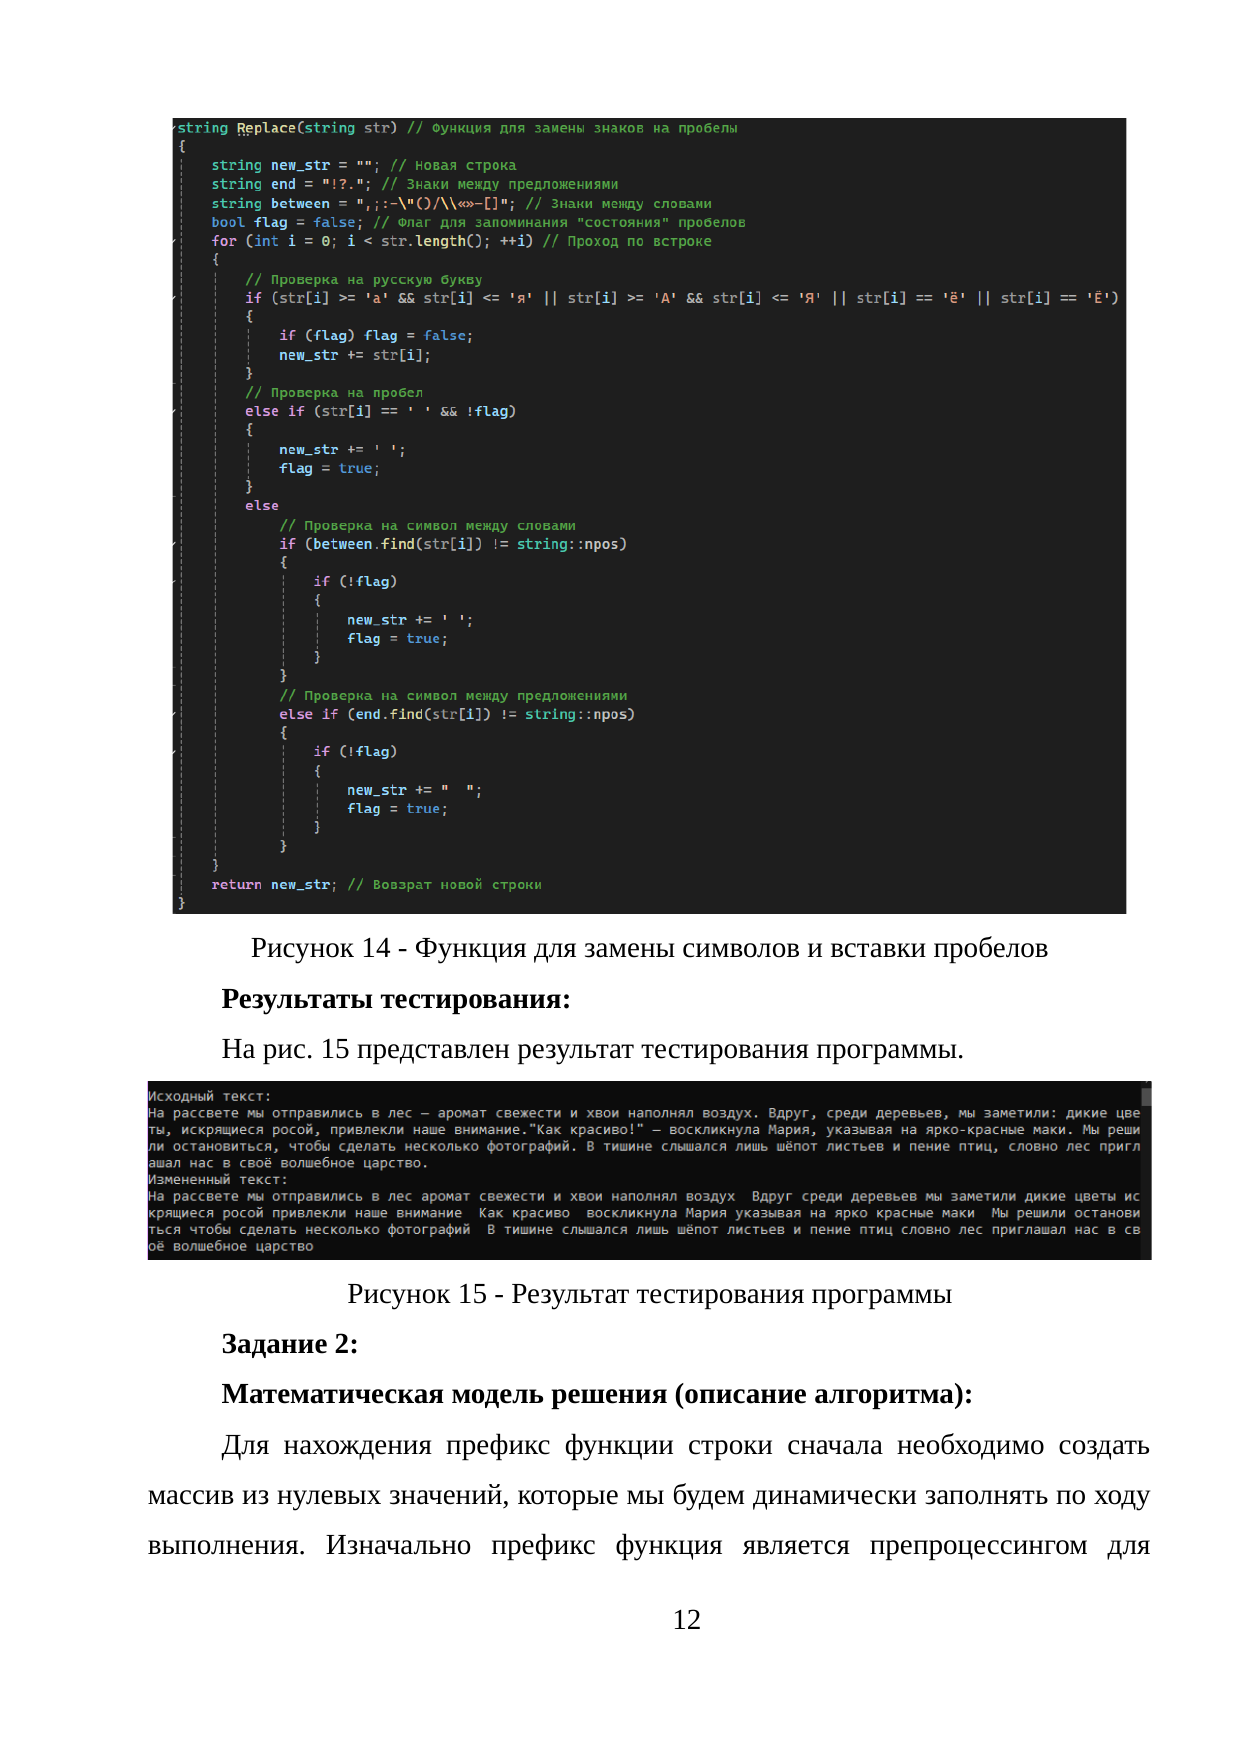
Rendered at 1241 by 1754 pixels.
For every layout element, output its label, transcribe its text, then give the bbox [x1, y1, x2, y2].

text Рисунок 15 - Результат тестирования программы [148, 1260, 1152, 1309]
text Результаты тестирования: [148, 981, 1152, 1014]
text Для нахождения префикс функции строки сначала необходимо создать массив из нулевых значений, которые мы будем динамически заполнять по ходу выполнения. Изначально префикс функция является препроцессингом для [148, 1427, 1152, 1561]
picture [172, 118, 1127, 914]
picture [147, 1081, 1152, 1260]
text Рисунок 14 - Функция для замены символов и вставки пробелов [148, 118, 1152, 964]
text Задание 2: [148, 1326, 1152, 1360]
text На рис. 15 представлен результат тестирования программы. [148, 1031, 1152, 1065]
text Математическая модель решения (описание алгоритма): [148, 1377, 1152, 1410]
